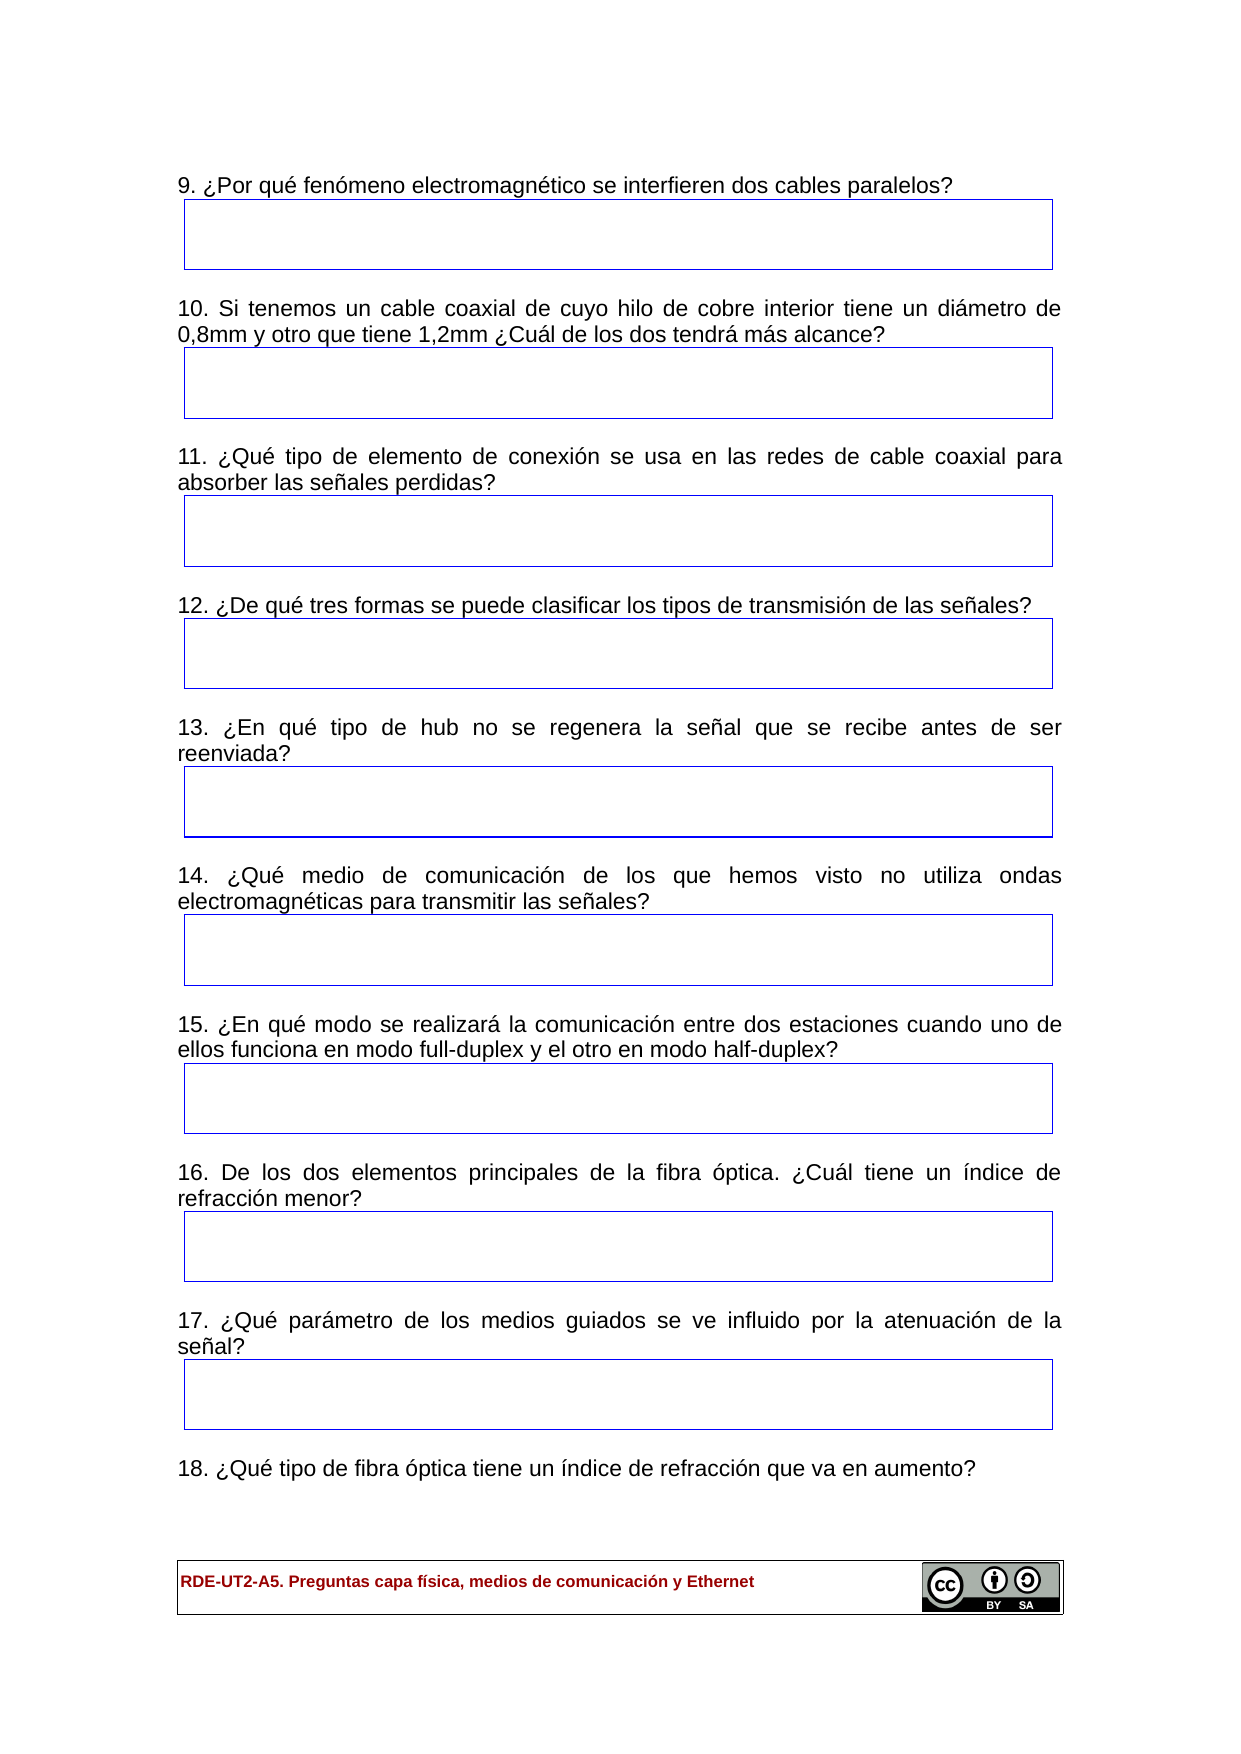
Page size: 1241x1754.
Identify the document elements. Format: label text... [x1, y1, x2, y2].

text 16. De los dos elementos principales de la fibra óptica. ¿Cuál tiene un índice de refracción menor? [177, 1159, 1063, 1211]
text 18. ¿Qué tipo de fibra óptica tiene un índice de refracción que va en aumento? [177, 1456, 1063, 1482]
table_header [185, 619, 1052, 688]
table_header [185, 1212, 1052, 1281]
table_header [185, 1360, 1052, 1429]
table_header [185, 348, 1052, 417]
text 15. ¿En qué modo se realizará la comunicación entre dos estaciones cuando uno de ellos funciona en modo full-duplex y el otro en modo half-duplex? [177, 1011, 1063, 1063]
text 11. ¿Qué tipo de elemento de conexión se usa en las redes de cable coaxial para absorber las señales perdidas? [177, 444, 1063, 495]
text 10. Si tenemos un cable coaxial de cuyo hilo de cobre interior tiene un diámetro de 0,8mm y otro que tiene 1,2mm ¿Cuál de los dos tendrá más alcance? [177, 296, 1063, 347]
table_header [185, 496, 1052, 566]
picture [922, 1562, 1060, 1612]
text 12. ¿De qué tres formas se puede clasificar los tipos de transmisión de las señales? [177, 592, 1063, 618]
text 17. ¿Qué parámetro de los medios guiados se ve influido por la atenuación de la señal? [177, 1308, 1063, 1359]
text 9. ¿Por qué fenómeno electromagnético se interfieren dos cables paralelos? [177, 173, 1063, 199]
table_header [185, 767, 1052, 836]
text 13. ¿En qué tipo de hub no se regenera la señal que se recibe antes de ser reenviada? [177, 715, 1063, 766]
table_header [185, 1064, 1052, 1133]
table_header [185, 915, 1052, 985]
text 14. ¿Qué medio de comunicación de los que hemos visto no utiliza ondas electromagnéticas para transmitir las señales? [177, 863, 1063, 914]
table_header [185, 200, 1052, 269]
